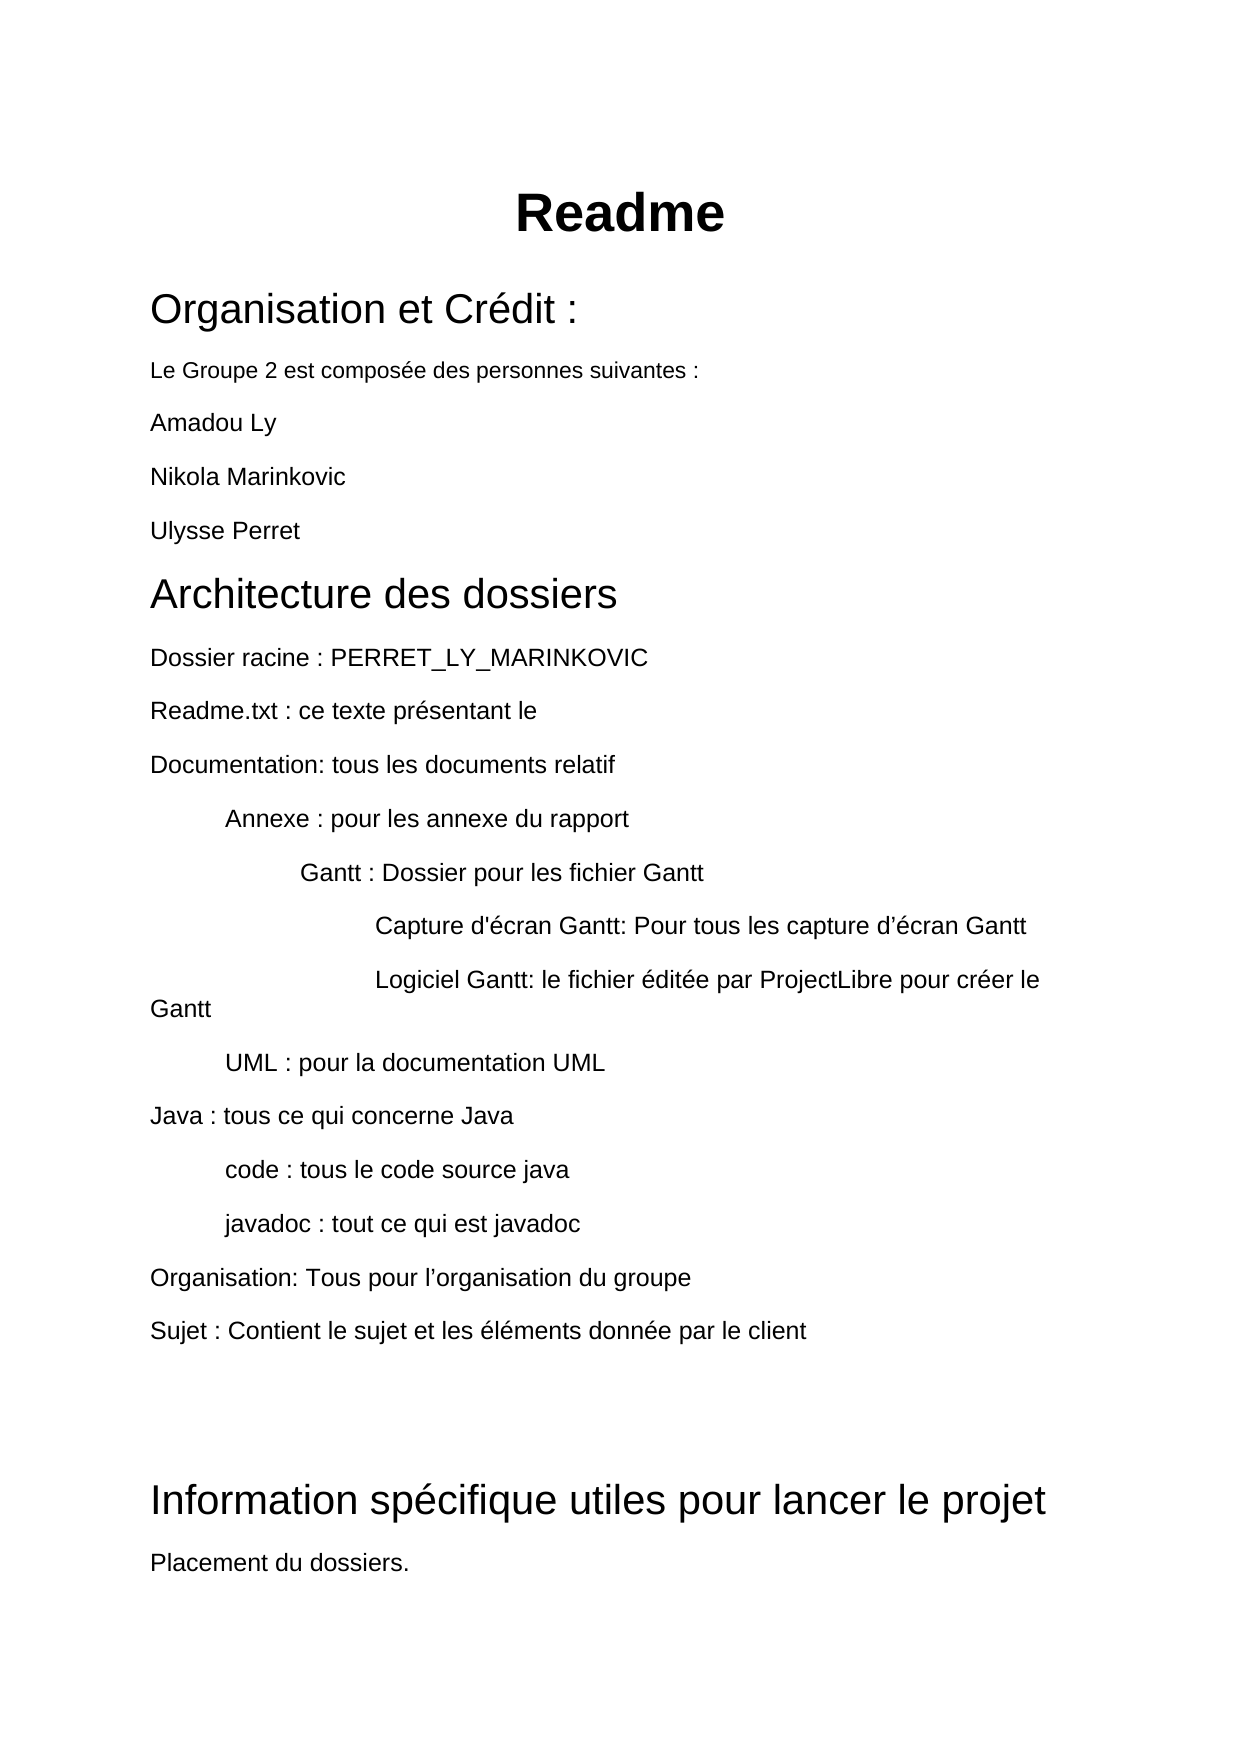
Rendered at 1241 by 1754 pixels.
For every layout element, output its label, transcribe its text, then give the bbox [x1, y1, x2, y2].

text Nikola Marinkovic [150, 462, 1090, 491]
text Logiciel Gantt: le fichier éditée par ProjectLibre pour créer le Gantt [150, 965, 1090, 1023]
subtitle Information spécifique utiles pour lancer le projet [150, 1475, 1090, 1523]
text Gantt : Dossier pour les fichier Gantt [150, 858, 1090, 886]
text Annexe : pour les annexe du rapport [150, 804, 1090, 833]
subtitle Architecture des dossiers [150, 570, 1090, 618]
subtitle Organisation et Crédit : [150, 284, 1090, 332]
text code : tous le code source java [150, 1155, 1090, 1184]
title Readme [150, 180, 1090, 242]
text Sujet : Contient le sujet et les éléments donnée par le client [150, 1316, 1090, 1345]
text Readme.txt : ce texte présentant le [150, 696, 1090, 725]
text Le Groupe 2 est composée des personnes suivantes : [150, 357, 1090, 383]
text Documentation: tous les documents relatif [150, 750, 1090, 779]
text Organisation: Tous pour l’organisation du groupe [150, 1263, 1090, 1291]
text UML : pour la documentation UML [150, 1048, 1090, 1076]
text Dossier racine : PERRET_LY_MARINKOVIC [150, 643, 1090, 671]
text Amadou Ly [150, 408, 1090, 437]
text Capture d'écran Gantt: Pour tous les capture d’écran Gantt [150, 911, 1090, 940]
text Java : tous ce qui concerne Java [150, 1101, 1090, 1130]
text javadoc : tout ce qui est javadoc [150, 1209, 1090, 1238]
text Placement du dossiers. [150, 1548, 1090, 1577]
text Ulysse Perret [150, 516, 1090, 545]
